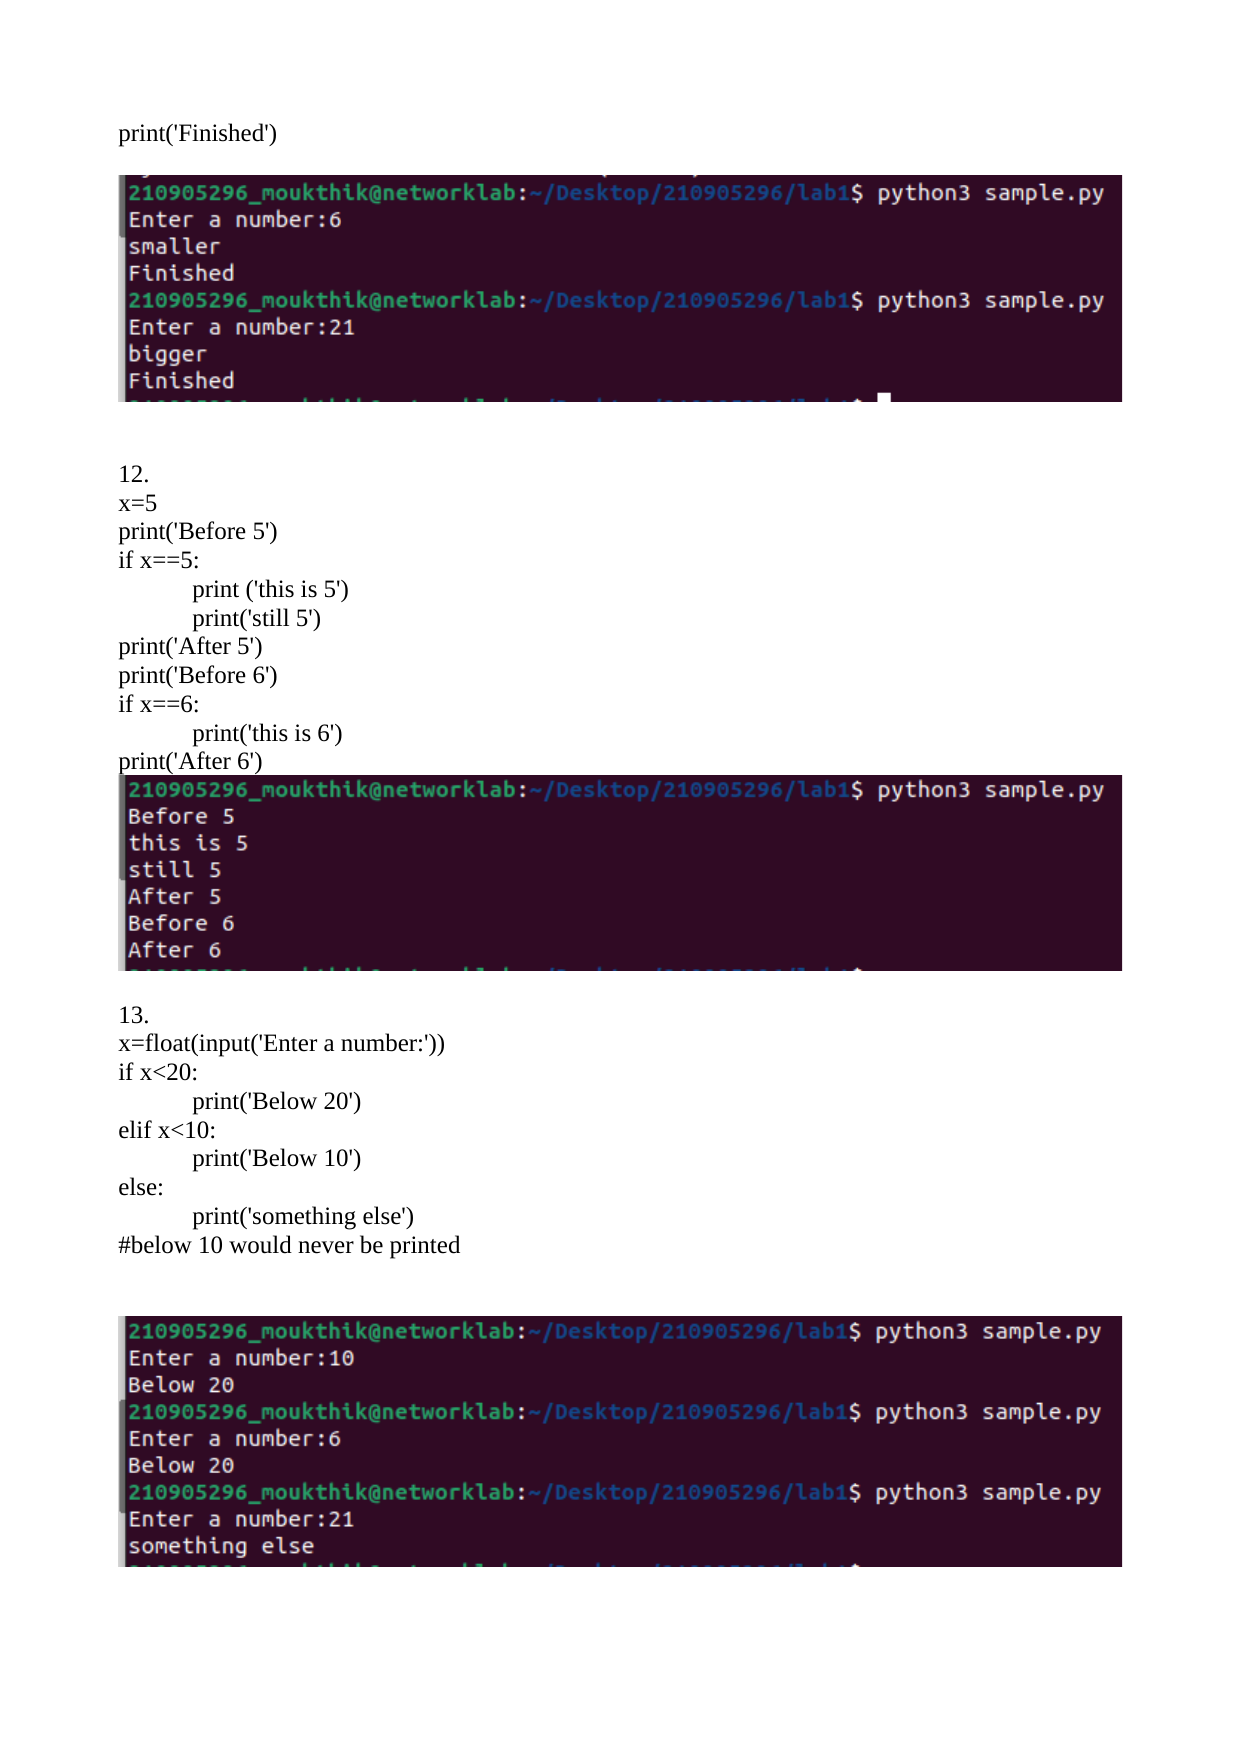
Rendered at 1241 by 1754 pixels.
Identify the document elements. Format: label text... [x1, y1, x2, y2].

picture [118, 175, 1123, 402]
text print('Below 10') [118, 1143, 1122, 1172]
text if x<20: [118, 1057, 1122, 1086]
text elif x<10: [118, 1115, 1122, 1143]
text print('Before 5') [118, 516, 1122, 545]
text print('Below 20') [118, 1086, 1122, 1115]
text #below 10 would never be printed [118, 1230, 1122, 1258]
text print('Finished') [118, 118, 1122, 147]
text 13. [118, 1000, 1122, 1028]
text print ('this is 5') [118, 574, 1122, 603]
text if x==6: [118, 689, 1122, 718]
text print('After 6') [118, 746, 1122, 775]
text else: [118, 1172, 1122, 1201]
text print('After 5') [118, 631, 1122, 660]
text print('something else') [118, 1201, 1122, 1230]
text x=float(input('Enter a number:')) [118, 1028, 1122, 1057]
text print('still 5') [118, 603, 1122, 631]
text print('Before 6') [118, 660, 1122, 689]
text if x==5: [118, 545, 1122, 574]
picture [118, 775, 1123, 971]
picture [118, 1316, 1123, 1567]
text x=5 [118, 488, 1122, 516]
text print('this is 6') [118, 718, 1122, 746]
text 12. [118, 459, 1122, 488]
